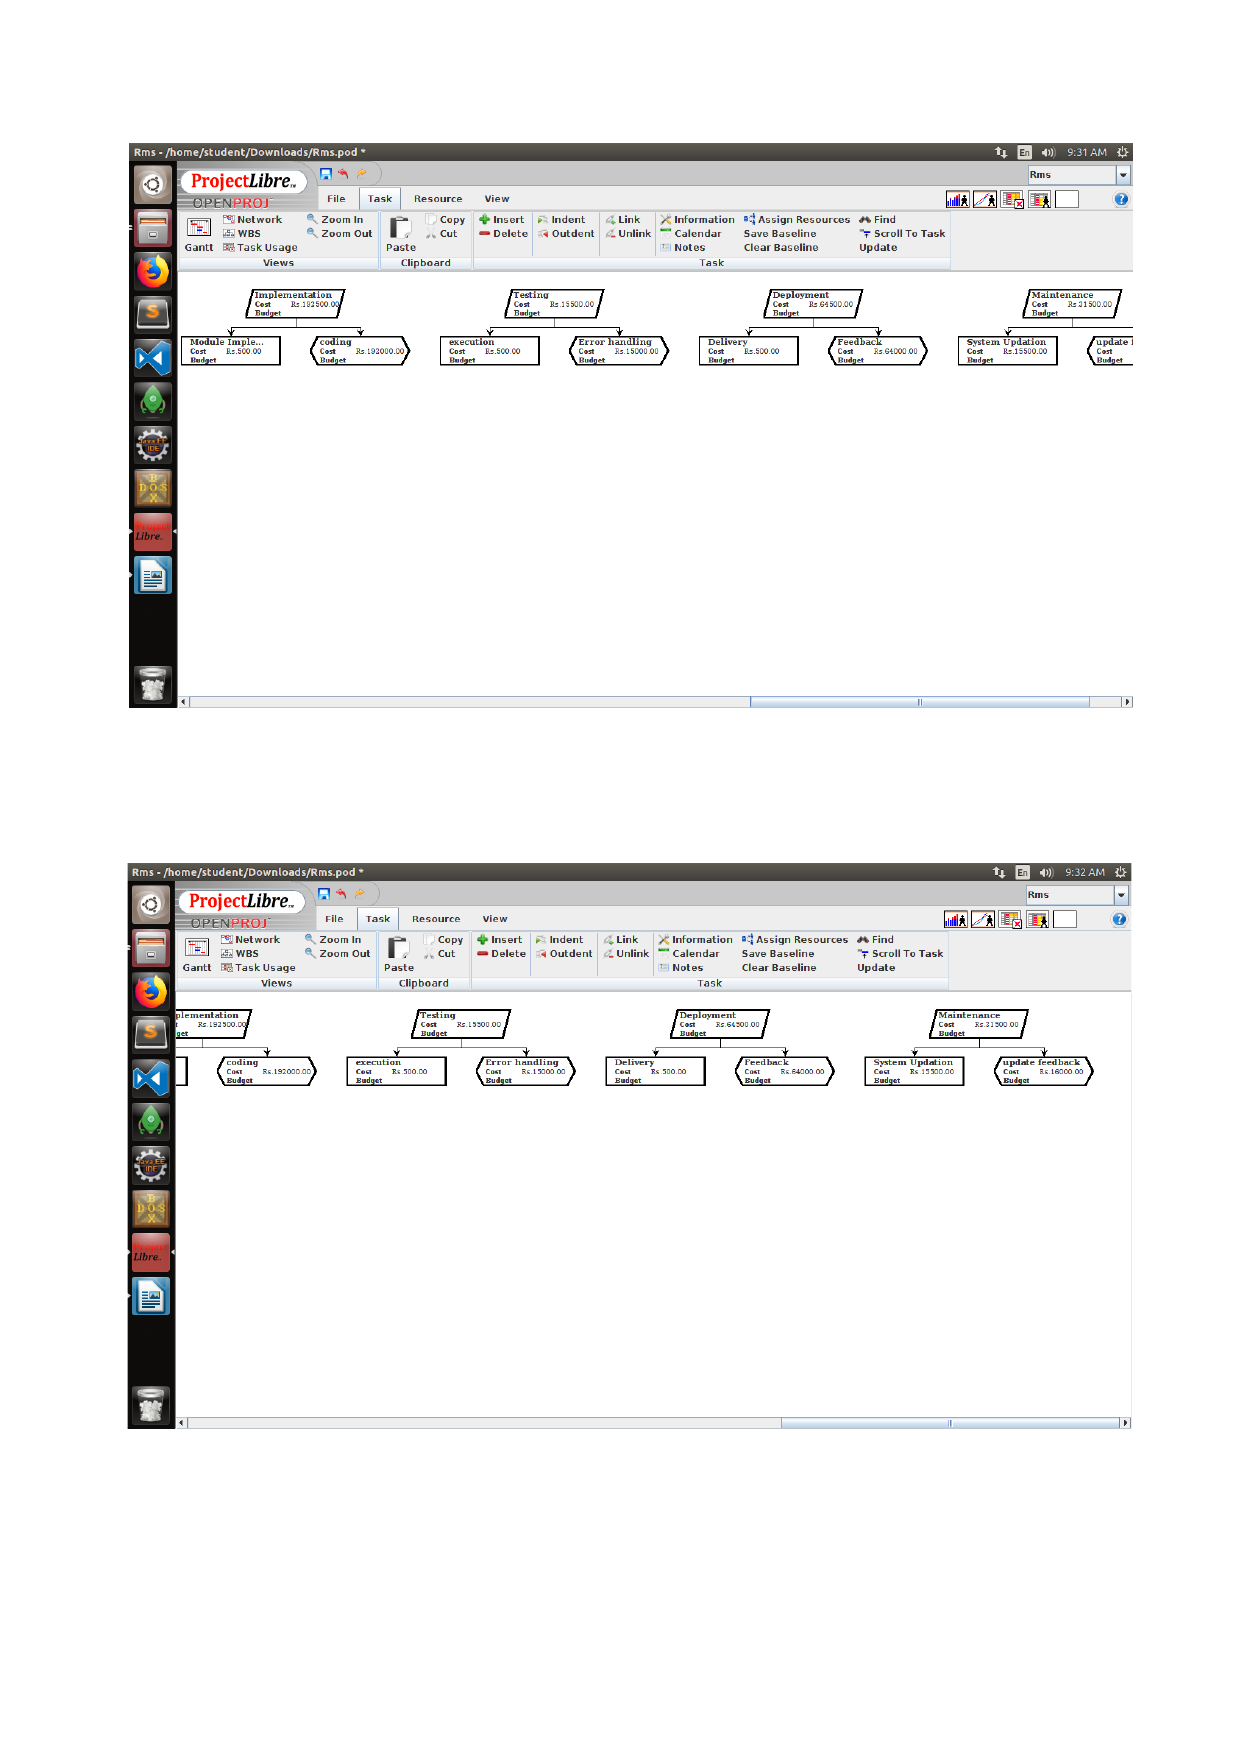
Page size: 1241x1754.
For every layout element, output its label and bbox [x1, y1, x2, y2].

picture [129, 143, 1133, 708]
picture [127, 863, 1132, 1429]
